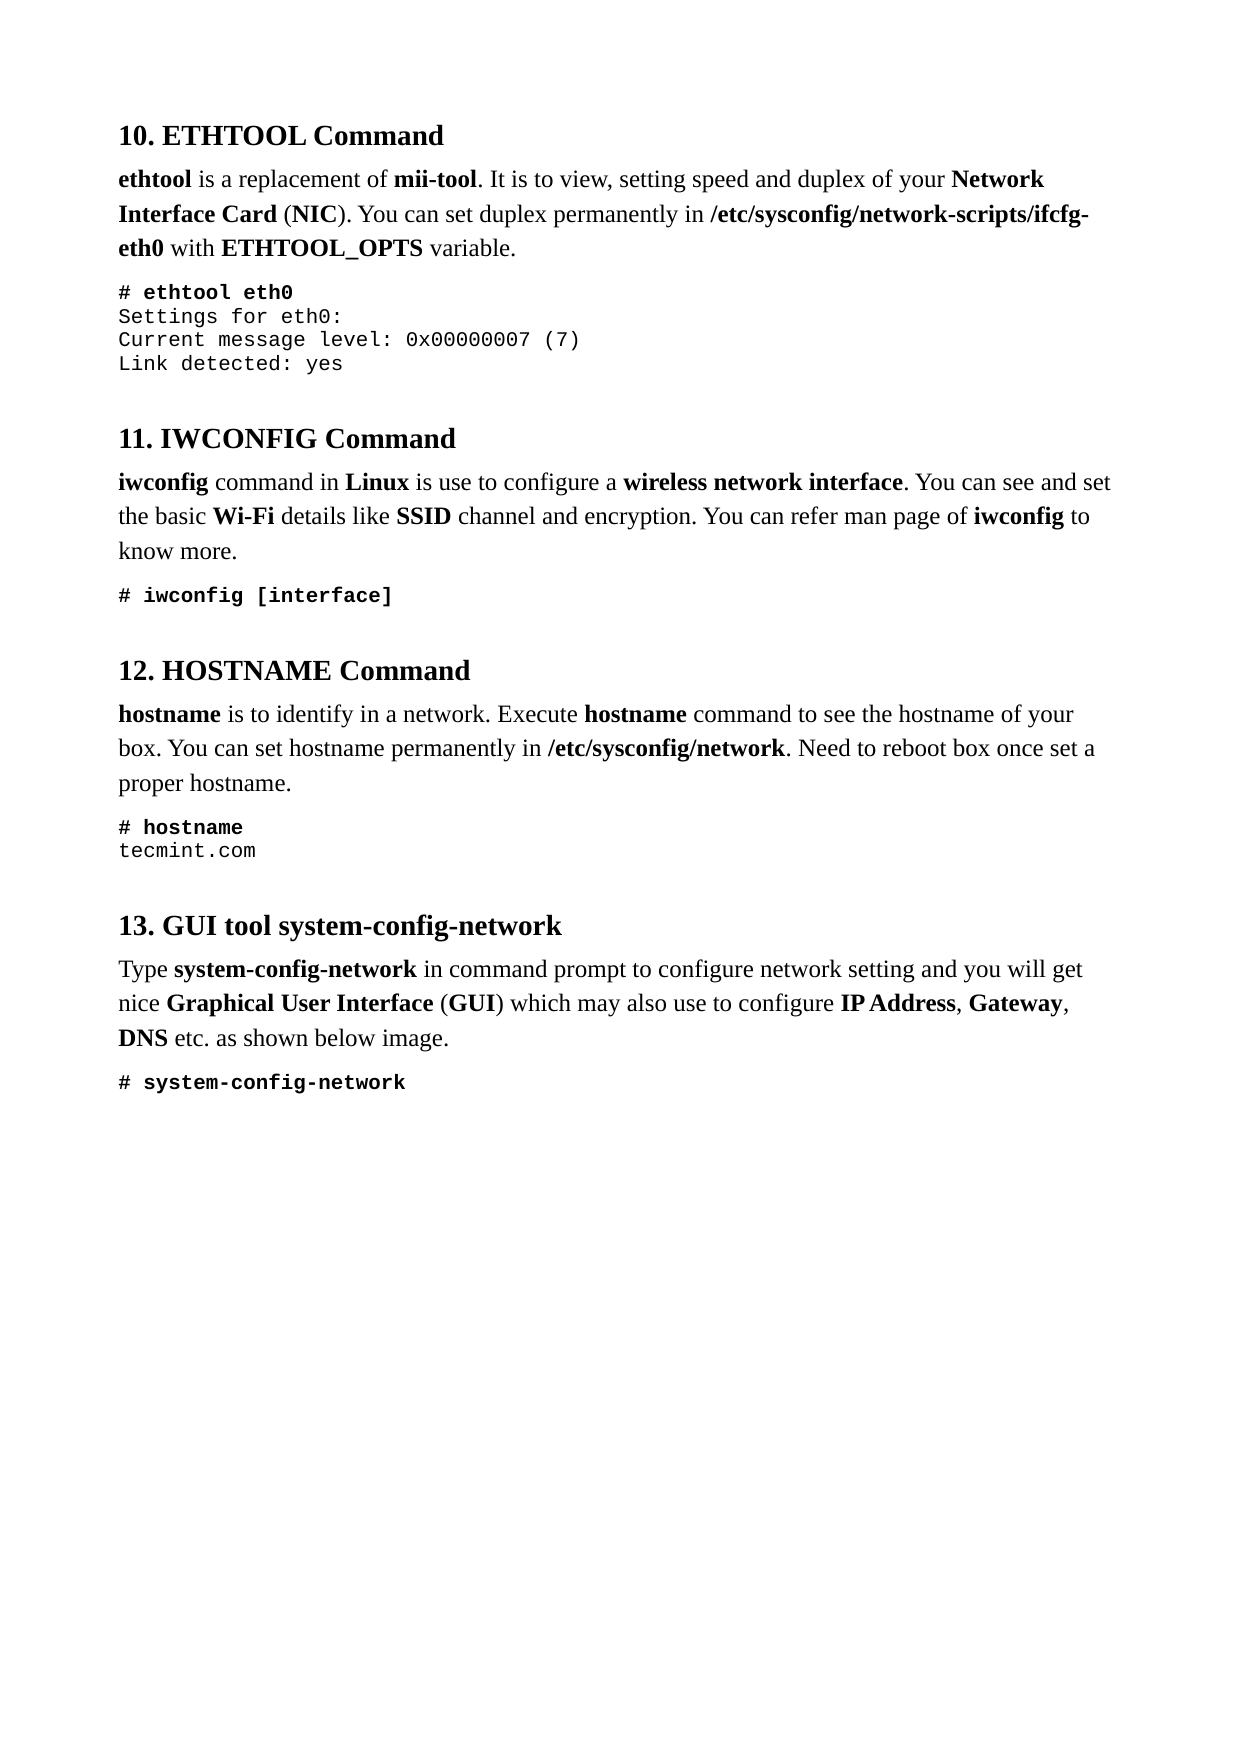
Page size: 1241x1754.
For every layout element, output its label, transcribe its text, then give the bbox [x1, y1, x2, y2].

text # hostname [118, 817, 1122, 840]
text Settings for eth0: [118, 306, 1122, 329]
text ethtool is a replacement of mii-tool. It is to view, setting speed and duplex of your Network Interface Card (NIC). You can set duplex permanently in /etc/sysconfig/network-scripts/ifcfg-eth0 with ETHTOOL_OPTS variable. [118, 164, 1122, 262]
text iwconfig command in Linux is use to configure a wireless network interface. You can see and set the basic Wi-Fi details like SSID channel and encryption. You can refer man page of iwconfig to know more. [118, 467, 1122, 564]
text Type system-config-network in command prompt to configure network setting and you will get nice Graphical User Interface (GUI) which may also use to configure IP Address, Gateway, DNS etc. as shown below image. [118, 954, 1122, 1052]
text tecmint.com [118, 840, 1122, 864]
text # iwconfig [interface] [118, 585, 1122, 608]
text hostname is to identify in a network. Execute hostname command to see the hostname of your box. You can set hostname permanently in /etc/sysconfig/network. Need to reboot box once set a proper hostname. [118, 699, 1122, 796]
subtitle 10. ETHTOOL Command [118, 118, 1122, 152]
text Link detected: yes [118, 353, 1122, 377]
text # ethtool eth0 [118, 282, 1122, 306]
text # system-config-network [118, 1072, 1122, 1096]
subtitle 11. IWCONFIG Command [118, 421, 1122, 454]
subtitle 12. HOSTNAME Command [118, 653, 1122, 686]
text Current message level: 0x00000007 (7) [118, 329, 1122, 353]
subtitle 13. GUI tool system-config-network [118, 908, 1122, 942]
